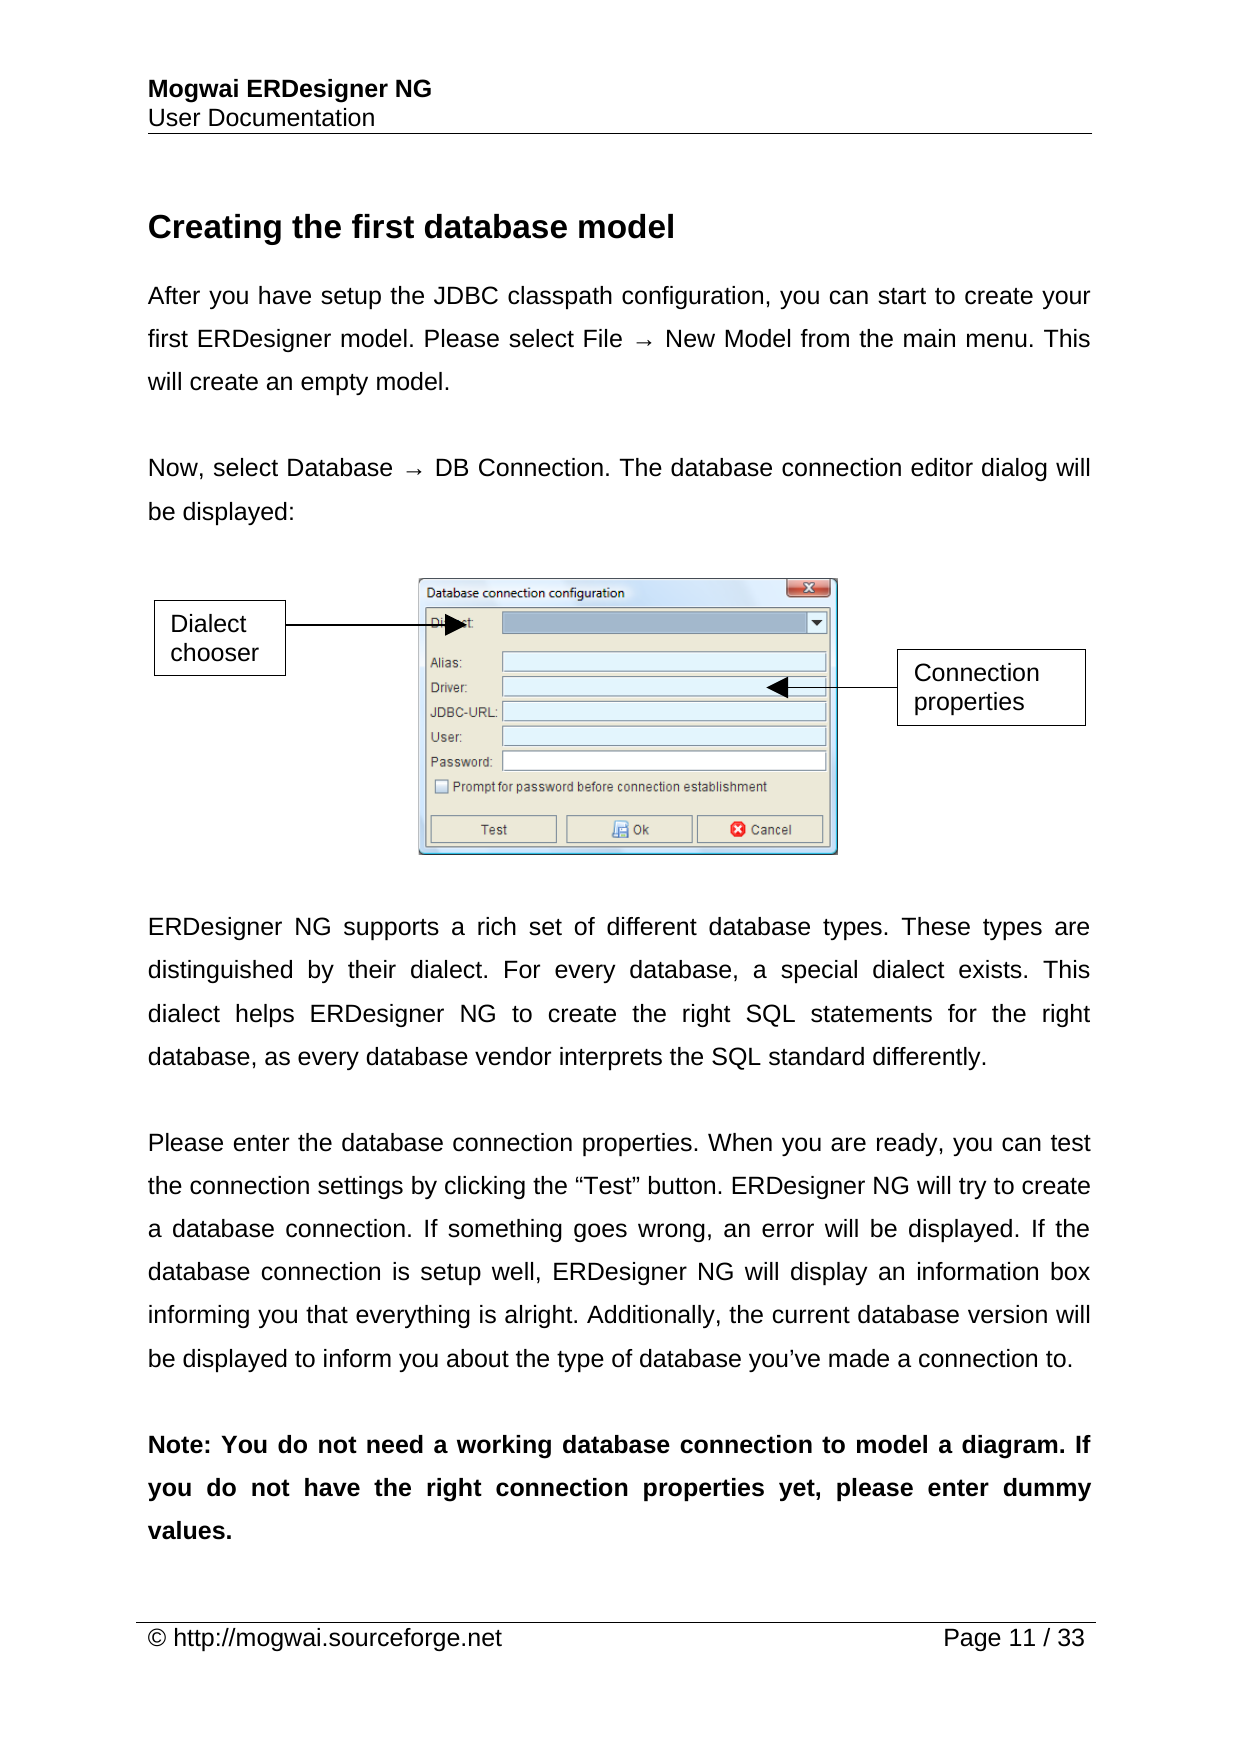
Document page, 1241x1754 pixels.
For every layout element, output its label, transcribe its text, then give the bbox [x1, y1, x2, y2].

text ERDesigner NG supports a rich set of different database types. These types are distinguished by their dialect. For every database, a special dialect exists. This dialect helps ERDesigner NG to create the right SQL statements for the right database, as every database vendor interprets the SQL standard differently. [148, 912, 1092, 1070]
subtitle Creating the first database model [148, 207, 1092, 246]
text Connection properties [913, 658, 1069, 716]
text Now, select Database → DB Connection. The database connection editor dialog will be displayed: [148, 453, 1092, 525]
text Note: You do not need a working database connection to model a diagram. If you do not have the right connection properties yet, please enter dummy values. [148, 1430, 1092, 1545]
text After you have setup the JDBC classpath configuration, you can start to create your first ERDesigner model. Please select File → New Model from the main menu. This will create an empty model. [148, 281, 1092, 396]
text Dialect chooser [170, 609, 270, 666]
text Please enter the database connection properties. When you are ready, you can test the connection settings by clicking the “Test” button. ERDesigner NG will try to create a database connection. If something goes wrong, an error will be displayed. If the database connection is setup well, ERDesigner NG will display an information box informing you that everything is alright. Additionally, the current database version will be displayed to inform you about the type of database you’ve made a connection to. [148, 1128, 1092, 1372]
picture [418, 578, 838, 855]
